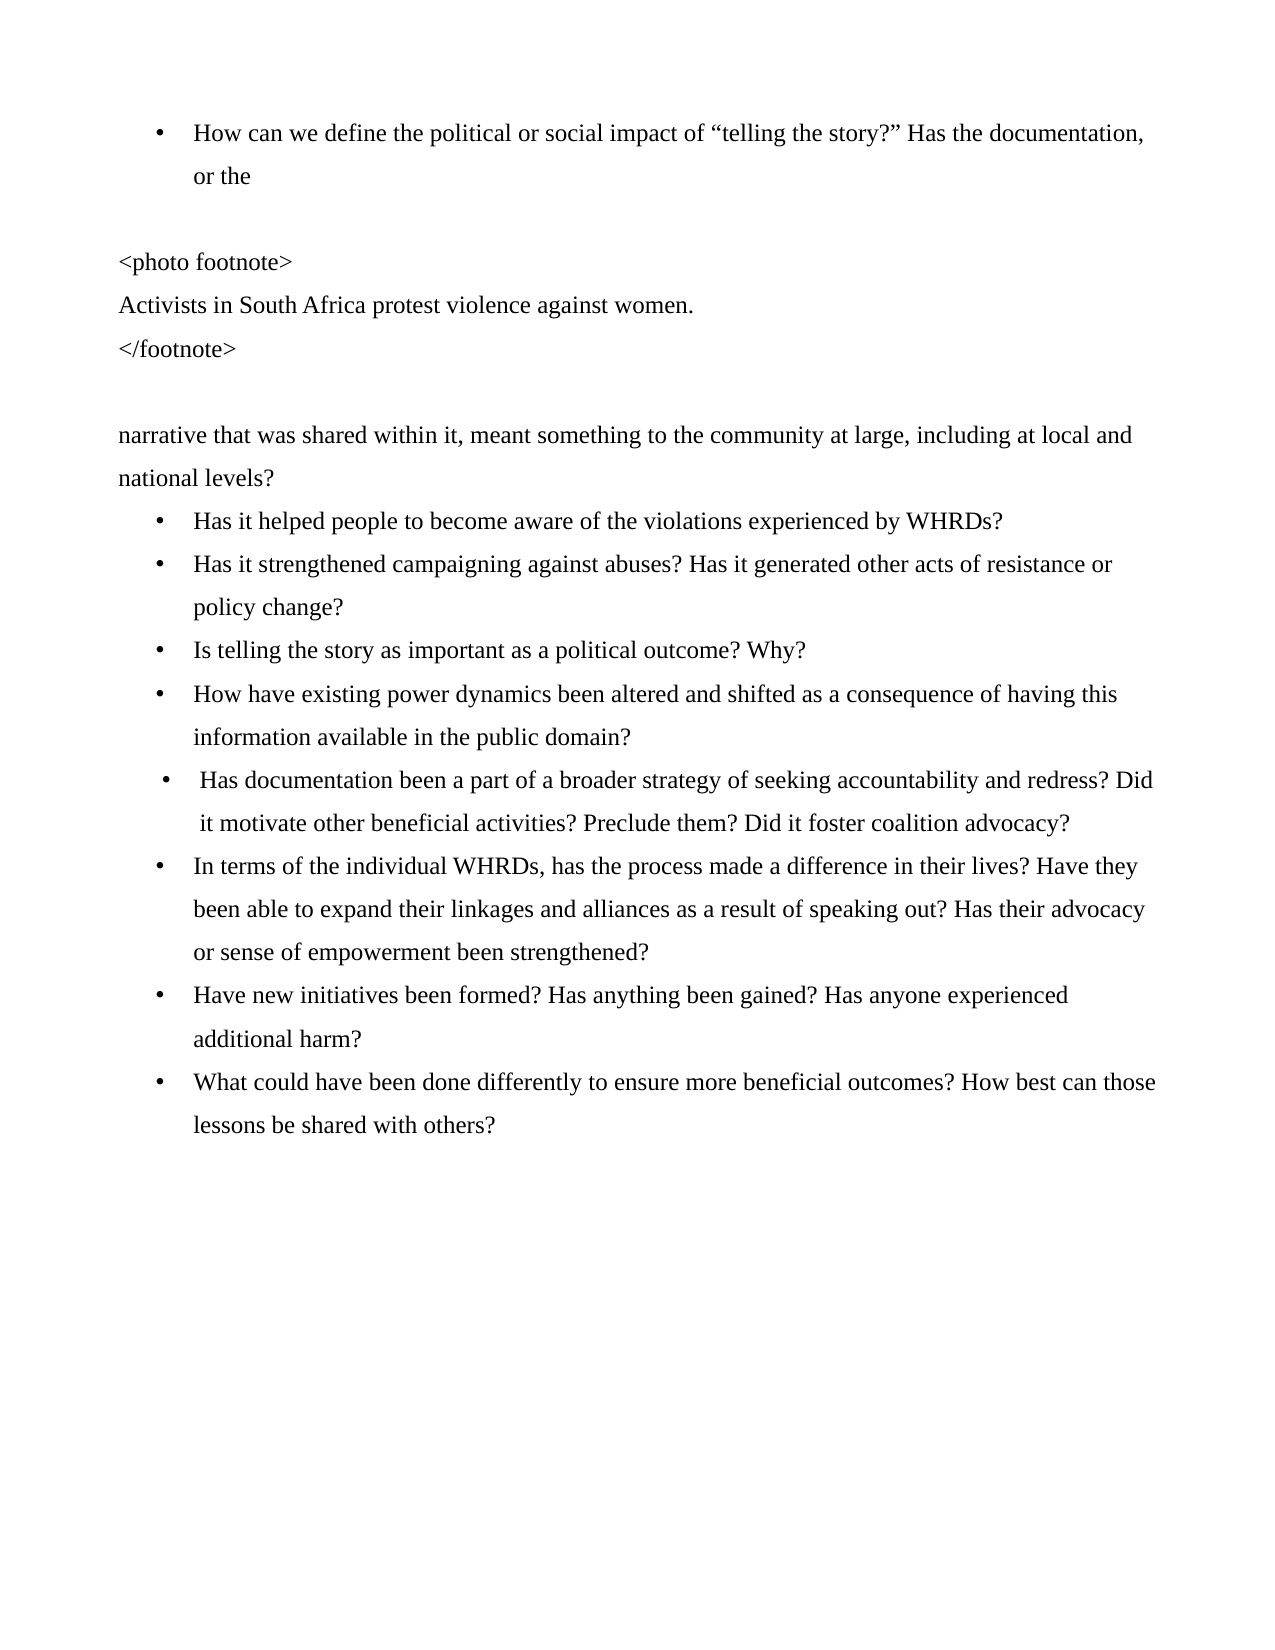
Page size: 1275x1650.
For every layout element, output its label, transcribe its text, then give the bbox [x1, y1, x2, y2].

list Has it helped people to become aware of the violations experienced by WHRDs? [156, 506, 1157, 535]
list Is telling the story as important as a political outcome? Why? [156, 636, 1157, 664]
list Has documentation been a part of a broader strategy of seeking accountability and redress? Did it motivate other beneficial activities? Preclude them? Did it foster coalition advocacy? [162, 765, 1157, 837]
text </footnote> [118, 334, 1157, 362]
text Activists in South Africa protest violence against women. [118, 291, 1157, 319]
text <photo footnote> [118, 247, 1157, 276]
text narrative that was shared within it, meant something to the community at large, including at local and [118, 420, 1157, 449]
list What could have been done differently to ensure more beneficial outcomes? How best can those lessons be shared with others? [156, 1067, 1157, 1139]
list In terms of the individual WHRDs, has the process made a difference in their lives? Have they been able to expand their linkages and alliances as a result of speaking out? Has their advocacy or sense of empowerment been strengthened? [156, 851, 1157, 966]
text national levels? [118, 463, 1157, 492]
list How can we define the political or social impact of “telling the story?” Has the documentation, or the [156, 118, 1157, 190]
list Have new initiatives been formed? Has anything been gained? Has anyone experienced additional harm? [156, 981, 1157, 1052]
list How have existing power dynamics been altered and shifted as a consequence of having this information available in the public domain? [156, 679, 1157, 751]
list Has it strengthened campaigning against abuses? Has it generated other acts of resistance or policy change? [156, 549, 1157, 621]
